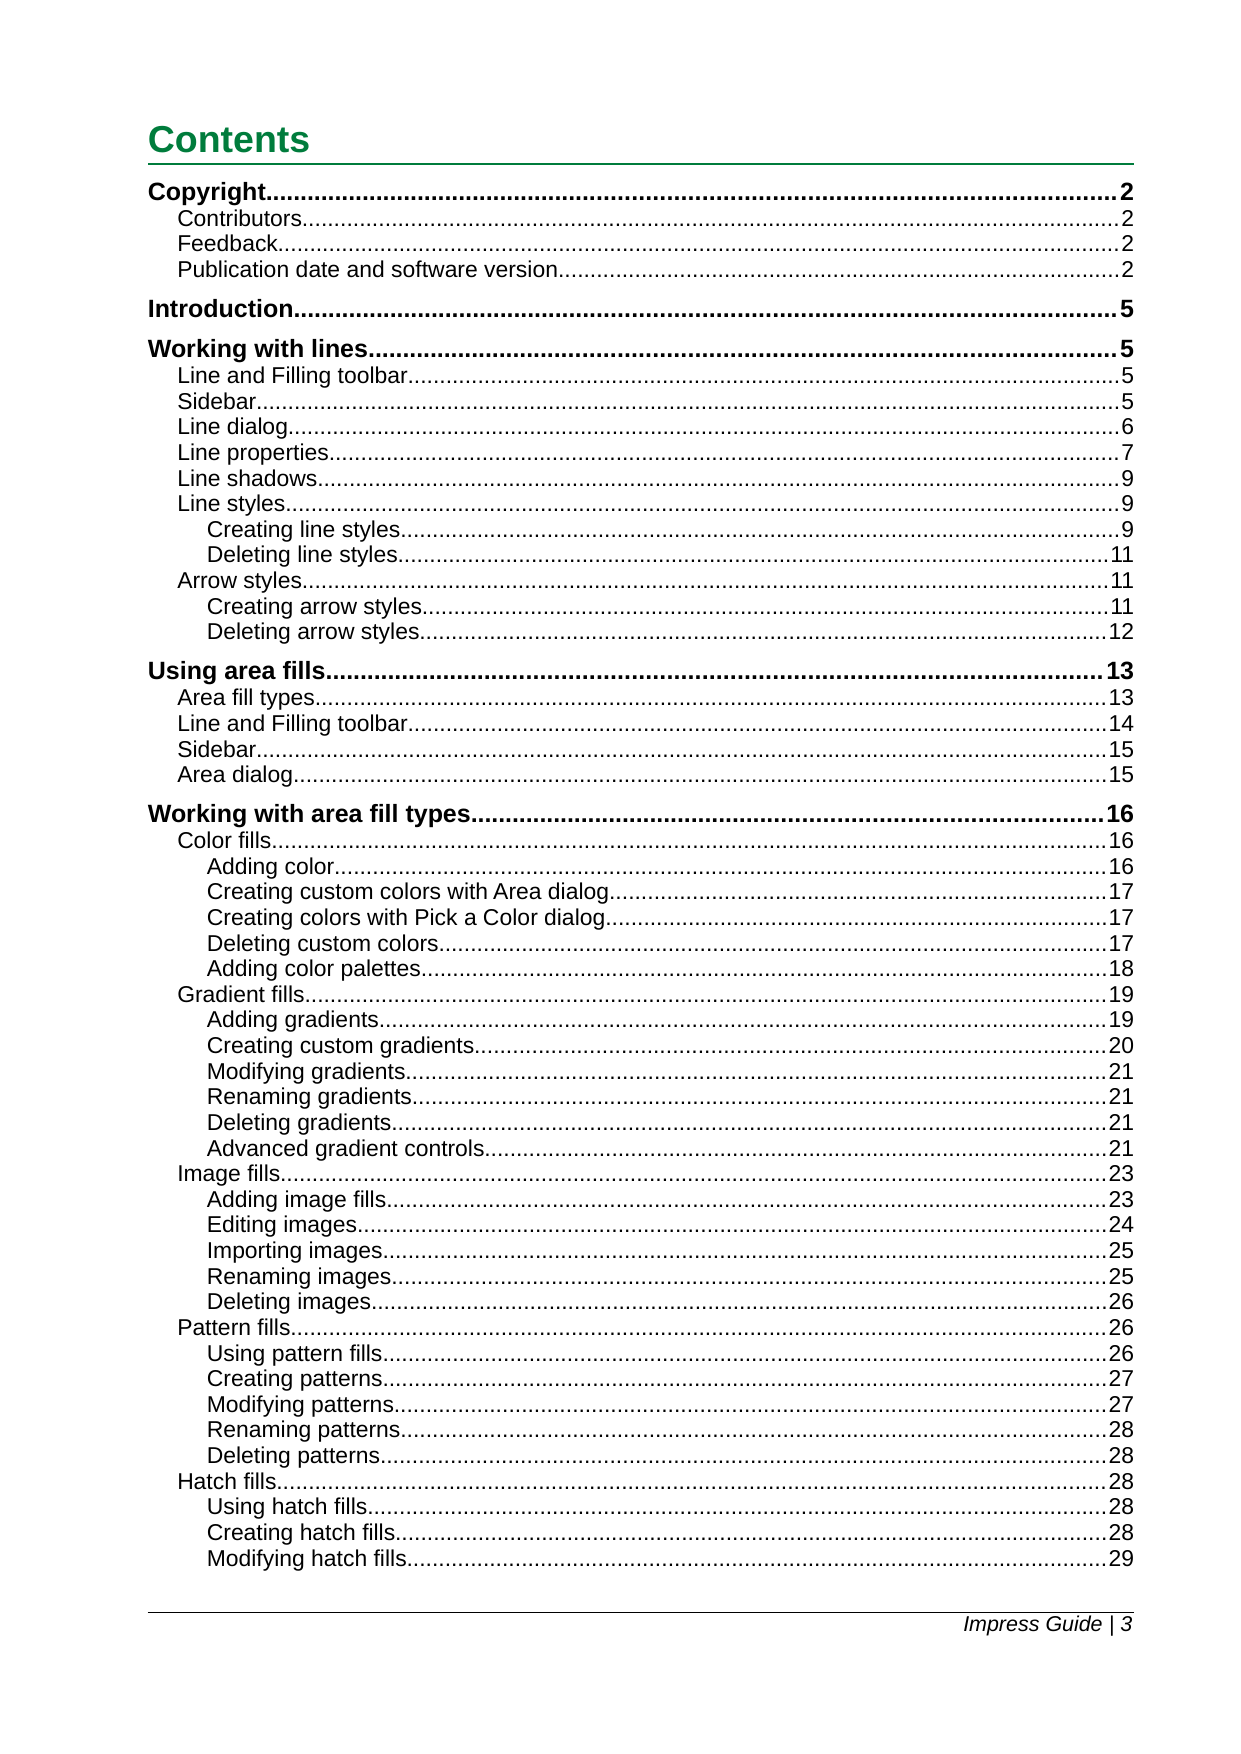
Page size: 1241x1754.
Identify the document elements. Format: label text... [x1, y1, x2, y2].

text Color fills 16 [177, 828, 1134, 853]
text Sidebar 15 [177, 736, 1134, 762]
text Modifying patterns 27 [207, 1392, 1134, 1417]
text Advanced gradient controls 21 [207, 1135, 1134, 1161]
text Renaming images 25 [207, 1263, 1134, 1289]
text Importing images 25 [207, 1238, 1134, 1263]
text Adding image fills 23 [207, 1187, 1134, 1212]
text Introduction 5 [148, 294, 1134, 322]
text Creating custom colors with Area dialog 17 [207, 879, 1134, 905]
text Adding color palettes 18 [207, 956, 1134, 982]
text Modifying gradients 21 [207, 1058, 1134, 1084]
text Deleting patterns 28 [207, 1443, 1134, 1468]
text Renaming patterns 28 [207, 1417, 1134, 1443]
text Renaming gradients 21 [207, 1084, 1134, 1110]
text Deleting gradients 21 [207, 1110, 1134, 1135]
text Deleting line styles 11 [207, 542, 1134, 568]
text Hatch fills 28 [177, 1468, 1134, 1494]
text Adding color 16 [207, 853, 1134, 879]
text Pattern fills 26 [177, 1315, 1134, 1340]
text Modifying hatch fills 29 [207, 1545, 1134, 1571]
text Deleting custom colors 17 [207, 930, 1134, 956]
text Using pattern fills 26 [207, 1340, 1134, 1366]
text Line properties 7 [177, 440, 1134, 465]
text Creating custom gradients 20 [207, 1033, 1134, 1058]
text Copyright 2 [148, 177, 1134, 205]
text Editing images 24 [207, 1212, 1134, 1238]
text Adding gradients 19 [207, 1007, 1134, 1033]
text Sidebar 5 [177, 388, 1134, 414]
text Publication date and software version 2 [177, 257, 1134, 282]
text Creating patterns 27 [207, 1366, 1134, 1392]
text Creating hatch fills 28 [207, 1520, 1134, 1545]
text Using area fills 13 [148, 657, 1134, 685]
text Image fills 23 [177, 1161, 1134, 1187]
text Area dialog 15 [177, 762, 1134, 787]
text Feedback 2 [177, 231, 1134, 257]
text Gradient fills 19 [177, 982, 1134, 1007]
text Contributors 2 [177, 205, 1134, 231]
text Arrow styles 11 [177, 568, 1134, 593]
text Line shadows 9 [177, 465, 1134, 491]
text Area fill types 13 [177, 685, 1134, 711]
text Deleting images 26 [207, 1289, 1134, 1315]
text Line and Filling toolbar 5 [177, 363, 1134, 388]
text Line and Filling toolbar 14 [177, 711, 1134, 736]
text Line styles 9 [177, 491, 1134, 517]
text Creating line styles 9 [207, 517, 1134, 542]
text Creating colors with Pick a Color dialog 17 [207, 905, 1134, 930]
text Using hatch fills 28 [207, 1494, 1134, 1520]
text Line dialog 6 [177, 414, 1134, 440]
text Deleting arrow styles 12 [207, 619, 1134, 645]
text Working with area fill types 16 [148, 800, 1134, 828]
subtitle Contents [148, 118, 1134, 163]
text Working with lines 5 [148, 335, 1134, 363]
text Creating arrow styles 11 [207, 593, 1134, 619]
